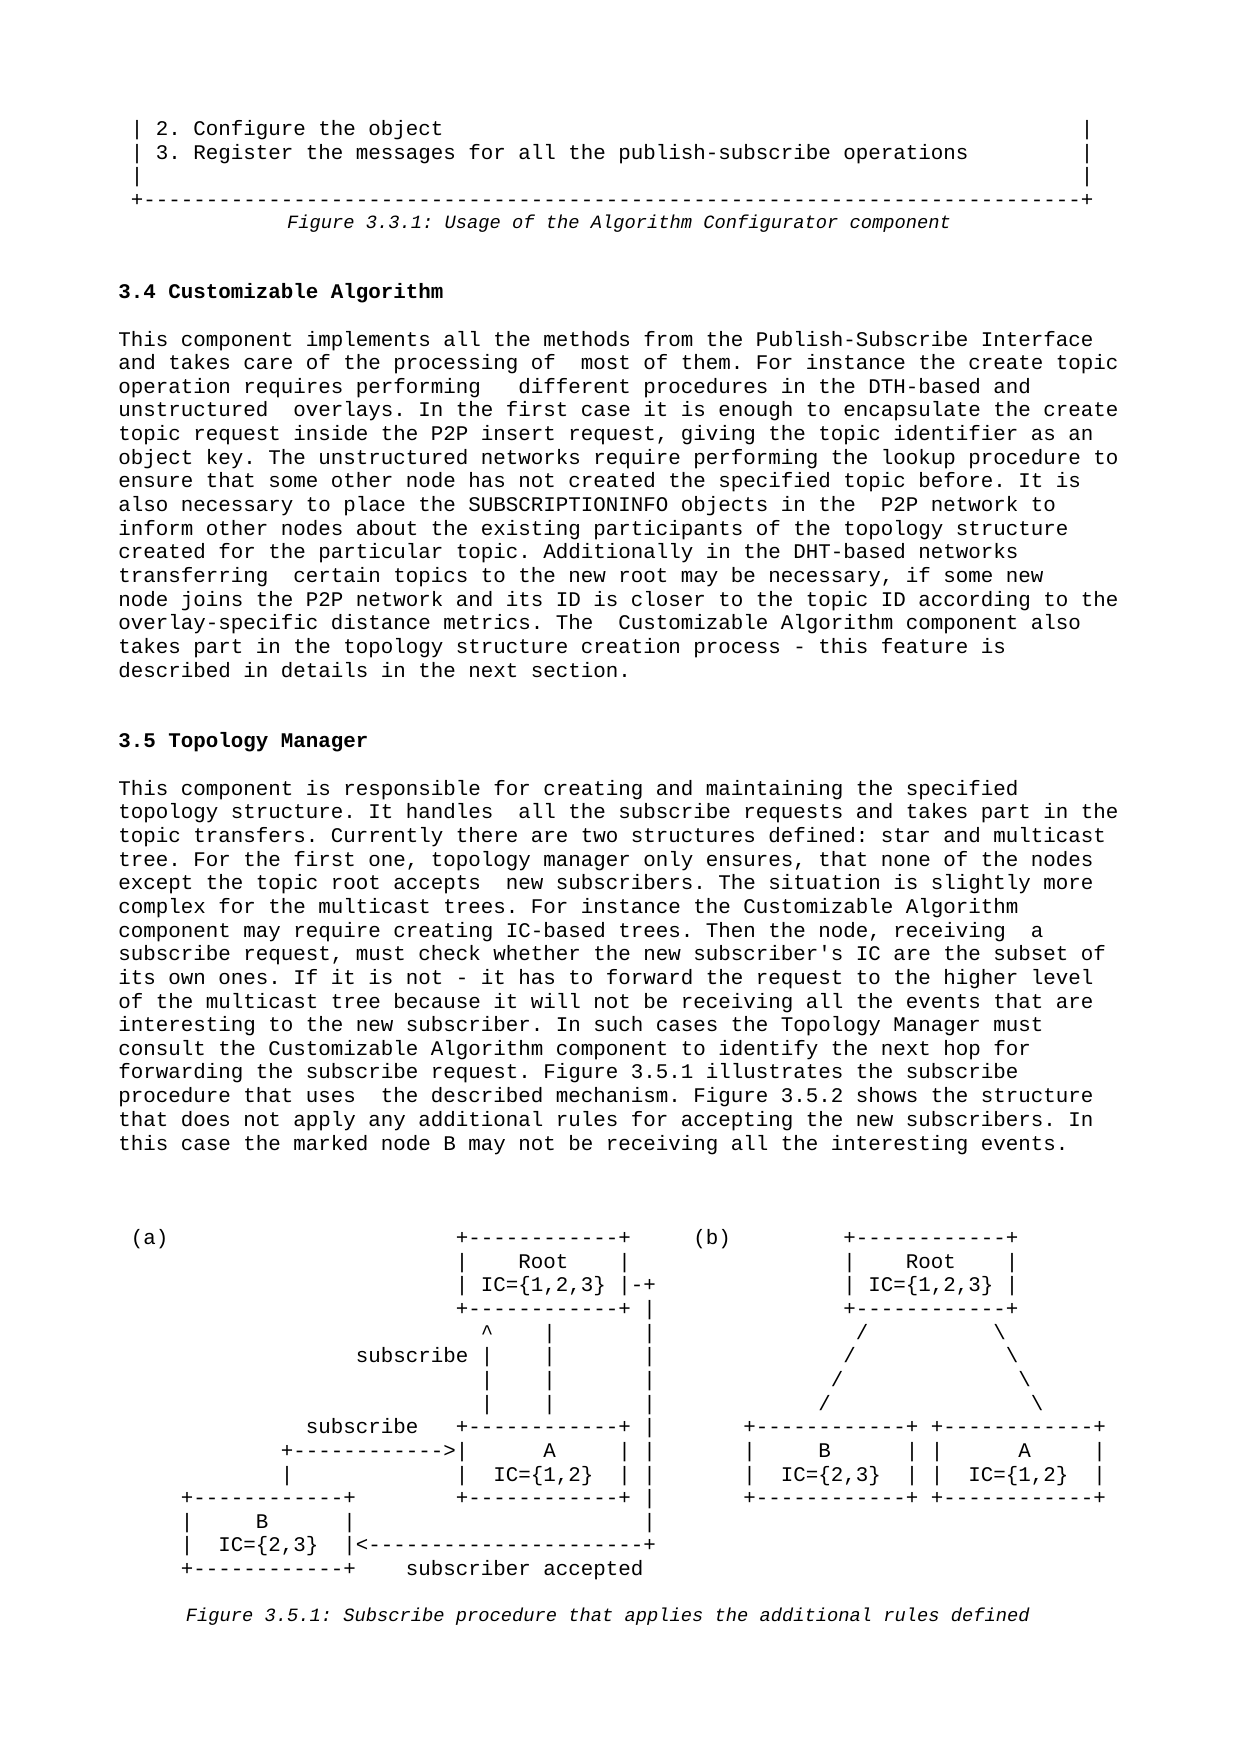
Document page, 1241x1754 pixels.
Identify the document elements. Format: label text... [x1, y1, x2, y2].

text ^ | | / \ [118, 1322, 1122, 1345]
text | 2. Configure the object | [118, 118, 1122, 142]
text | | [118, 165, 1122, 189]
text | B | | [118, 1511, 1122, 1534]
text | IC={1,2,3} |-+ | IC={1,2,3} | [118, 1274, 1122, 1298]
text | IC={2,3} |<----------------------+ [118, 1534, 1122, 1558]
text | 3. Register the messages for all the publish-subscribe operations | [118, 142, 1122, 165]
text | | | / \ [118, 1369, 1122, 1393]
text +------------+ subscriber accepted [118, 1558, 1122, 1582]
text Figure 3.5.1: Subscribe procedure that applies the additional rules defined [118, 1605, 1122, 1627]
text subscribe +------------+ | +------------+ +------------+ [118, 1416, 1122, 1440]
text | Root | | Root | [118, 1251, 1122, 1274]
text This component is responsible for creating and maintaining the specified topology structure. It handles all the subscribe requests and takes part in the topic transfers. Currently there are two structures defined: star and multicast tree. For the first one, topology manager only ensures, that none of the nodes except the topic root accepts new subscribers. The situation is slightly more complex for the multicast trees. For instance the Customizable Algorithm component may require creating IC-based trees. Then the node, receiving a subscribe request, must check whether the new subscriber's IC are the subset of its own ones. If it is not - it has to forward the request to the higher level of the multicast tree because it will not be receiving all the events that are interesting to the new subscriber. In such cases the Topology Manager must consult the Customizable Algorithm component to identify the next hop for forwarding the subscribe request. Figure 3.5.1 illustrates the subscribe procedure that uses the described mechanism. Figure 3.5.2 shows the structure that does not apply any additional rules for accepting the new subscribers. In this case the marked node B may not be receiving all the interesting events. [118, 778, 1122, 1156]
text | | IC={1,2} | | | IC={2,3} | | IC={1,2} | [118, 1463, 1122, 1487]
text (a) +------------+ (b) +------------+ [118, 1227, 1122, 1251]
subtitle 3.5 Topology Manager [118, 731, 1122, 754]
text | | | / \ [118, 1393, 1122, 1416]
text +---------------------------------------------------------------------------+ [118, 189, 1122, 213]
text This component implements all the methods from the Publish-Subscribe Interface and takes care of the processing of most of them. For instance the create topic operation requires performing different procedures in the DTH-based and unstructured overlays. In the first case it is enough to encapsulate the create topic request inside the P2P insert request, giving the topic identifier as an object key. The unstructured networks require performing the lookup procedure to ensure that some other node has not created the specified topic before. It is also necessary to place the SUBSCRIPTIONINFO objects in the P2P network to inform other nodes about the existing participants of the topology structure created for the particular topic. Additionally in the DHT-based networks transferring certain topics to the new root may be necessary, if some new node joins the P2P network and its ID is closer to the topic ID according to the overlay-specific distance metrics. The Customizable Algorithm component also takes part in the topology structure creation process - this feature is described in details in the next section. [118, 328, 1122, 683]
text Figure 3.3.1: Usage of the Algorithm Configurator component [118, 213, 1122, 234]
text +------------+ | +------------+ [118, 1298, 1122, 1322]
text subscribe | | | / \ [118, 1345, 1122, 1369]
subtitle 3.4 Customizable Algorithm [118, 281, 1122, 305]
text +------------+ +------------+ | +------------+ +------------+ [118, 1487, 1122, 1511]
text +------------>| A | | | B | | A | [118, 1440, 1122, 1463]
